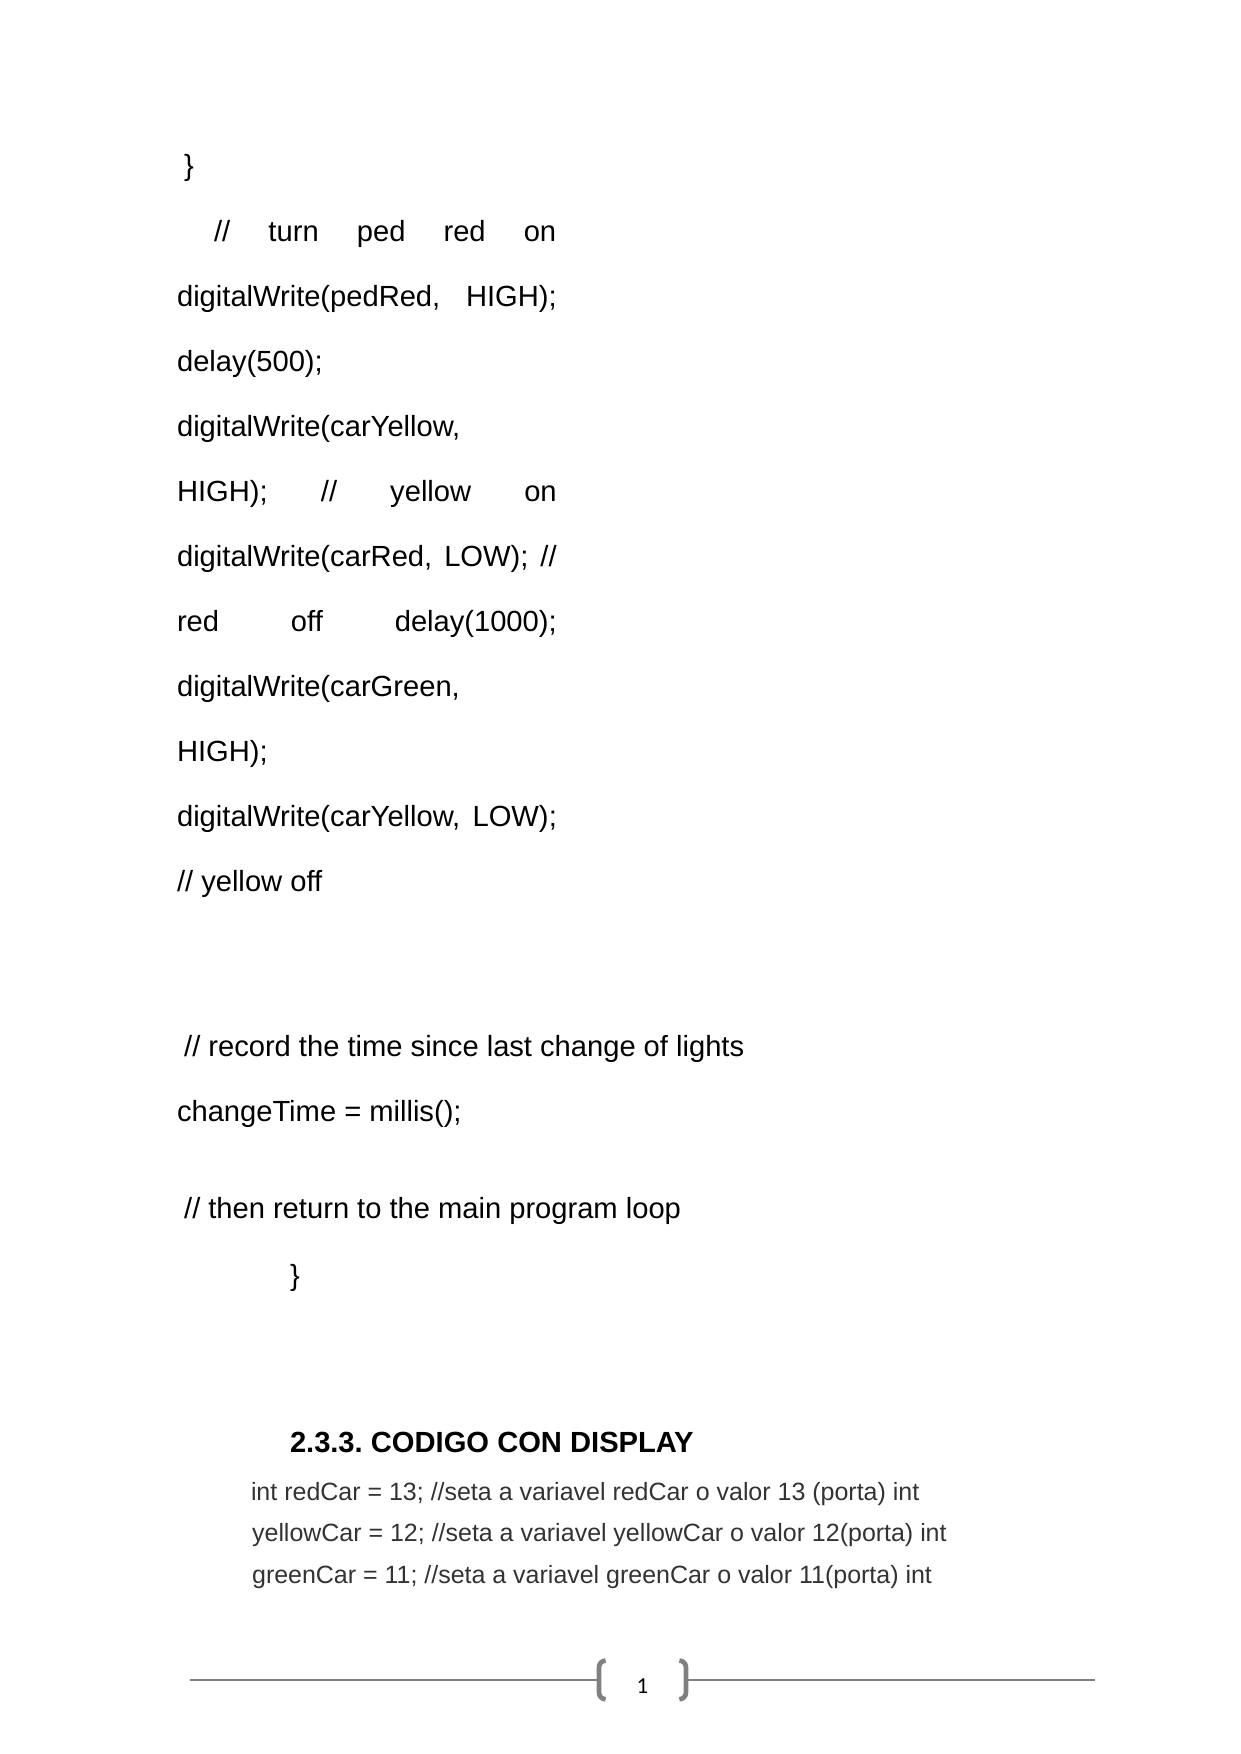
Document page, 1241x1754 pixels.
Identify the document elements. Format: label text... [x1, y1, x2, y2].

text } [176, 148, 1109, 181]
text 2.3.3. CODIGO CON DISPLAY [290, 1425, 1109, 1458]
text // then return to the main program loop [176, 1191, 1109, 1225]
text } [290, 1258, 1109, 1292]
text // record the time since last change of lights changeTime = millis(); [176, 1029, 915, 1127]
text int redCar = 13; //seta a variavel redCar o valor 13 (porta) int yellowCar = 12; //seta a variavel yellowCar o valor 12(porta) int greenCar = 11; //seta a variavel greenCar o valor 11(porta) int [251, 1477, 991, 1589]
text // turn ped red on digitalWrite(pedRed, HIGH); delay(500); digitalWrite(carYellow, HIGH); // yellow on digitalWrite(carRed, LOW); // red off delay(1000); digitalWrite(carGreen, HIGH); digitalWrite(carYellow, LOW); // yellow off [176, 214, 557, 898]
